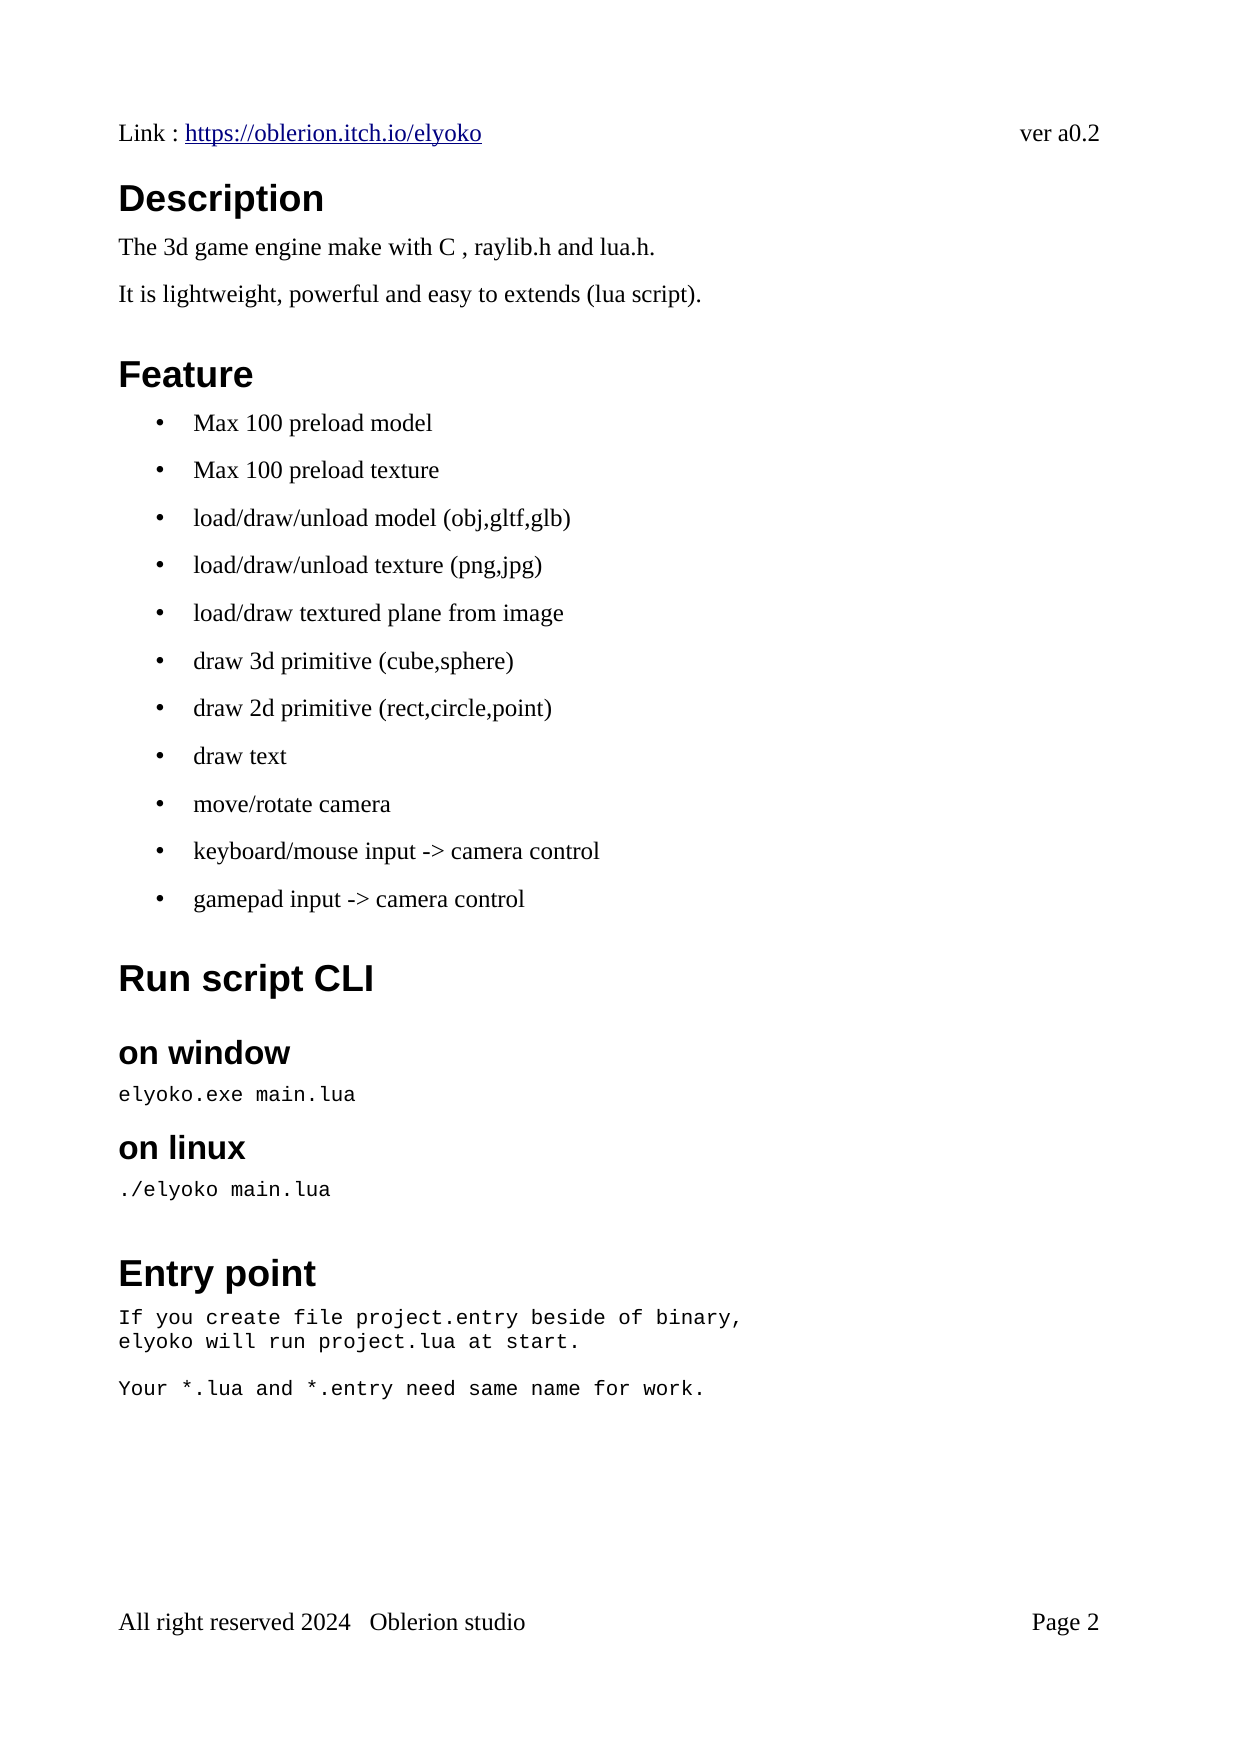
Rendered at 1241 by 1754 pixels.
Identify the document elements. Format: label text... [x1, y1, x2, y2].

list Max 100 preload model [156, 408, 1122, 437]
text ./elyoko main.lua [118, 1179, 1122, 1203]
list load/draw/unload model (obj,gltf,glb) [156, 503, 1122, 532]
subtitle Entry point [118, 1252, 1122, 1295]
list gamepad input -> camera control [156, 884, 1122, 913]
subtitle Run script CLI [118, 956, 1122, 999]
subtitle Description [118, 176, 1122, 219]
text It is lightweight, powerful and easy to extends (lua script). [118, 279, 1122, 308]
list load/draw textured plane from image [156, 598, 1122, 627]
list keyboard/mouse input -> camera control [156, 836, 1122, 865]
subtitle on window [118, 1033, 1122, 1071]
list draw text [156, 741, 1122, 770]
text elyoko.exe main.lua [118, 1084, 1122, 1107]
text If you create file project.entry beside of binary, elyoko will run project.lua at start. [118, 1307, 1122, 1354]
list draw 3d primitive (cube,sphere) [156, 646, 1122, 674]
list load/draw/unload texture (png,jpg) [156, 551, 1122, 579]
subtitle on linux [118, 1128, 1122, 1167]
list move/rotate camera [156, 789, 1122, 817]
list Max 100 preload texture [156, 455, 1122, 484]
list draw 2d primitive (rect,circle,point) [156, 693, 1122, 722]
subtitle Feature [118, 352, 1122, 395]
text Your *.lua and *.entry need same name for work. [118, 1378, 1122, 1402]
text The 3d game engine make with C , raylib.h and lua.h. [118, 232, 1122, 261]
